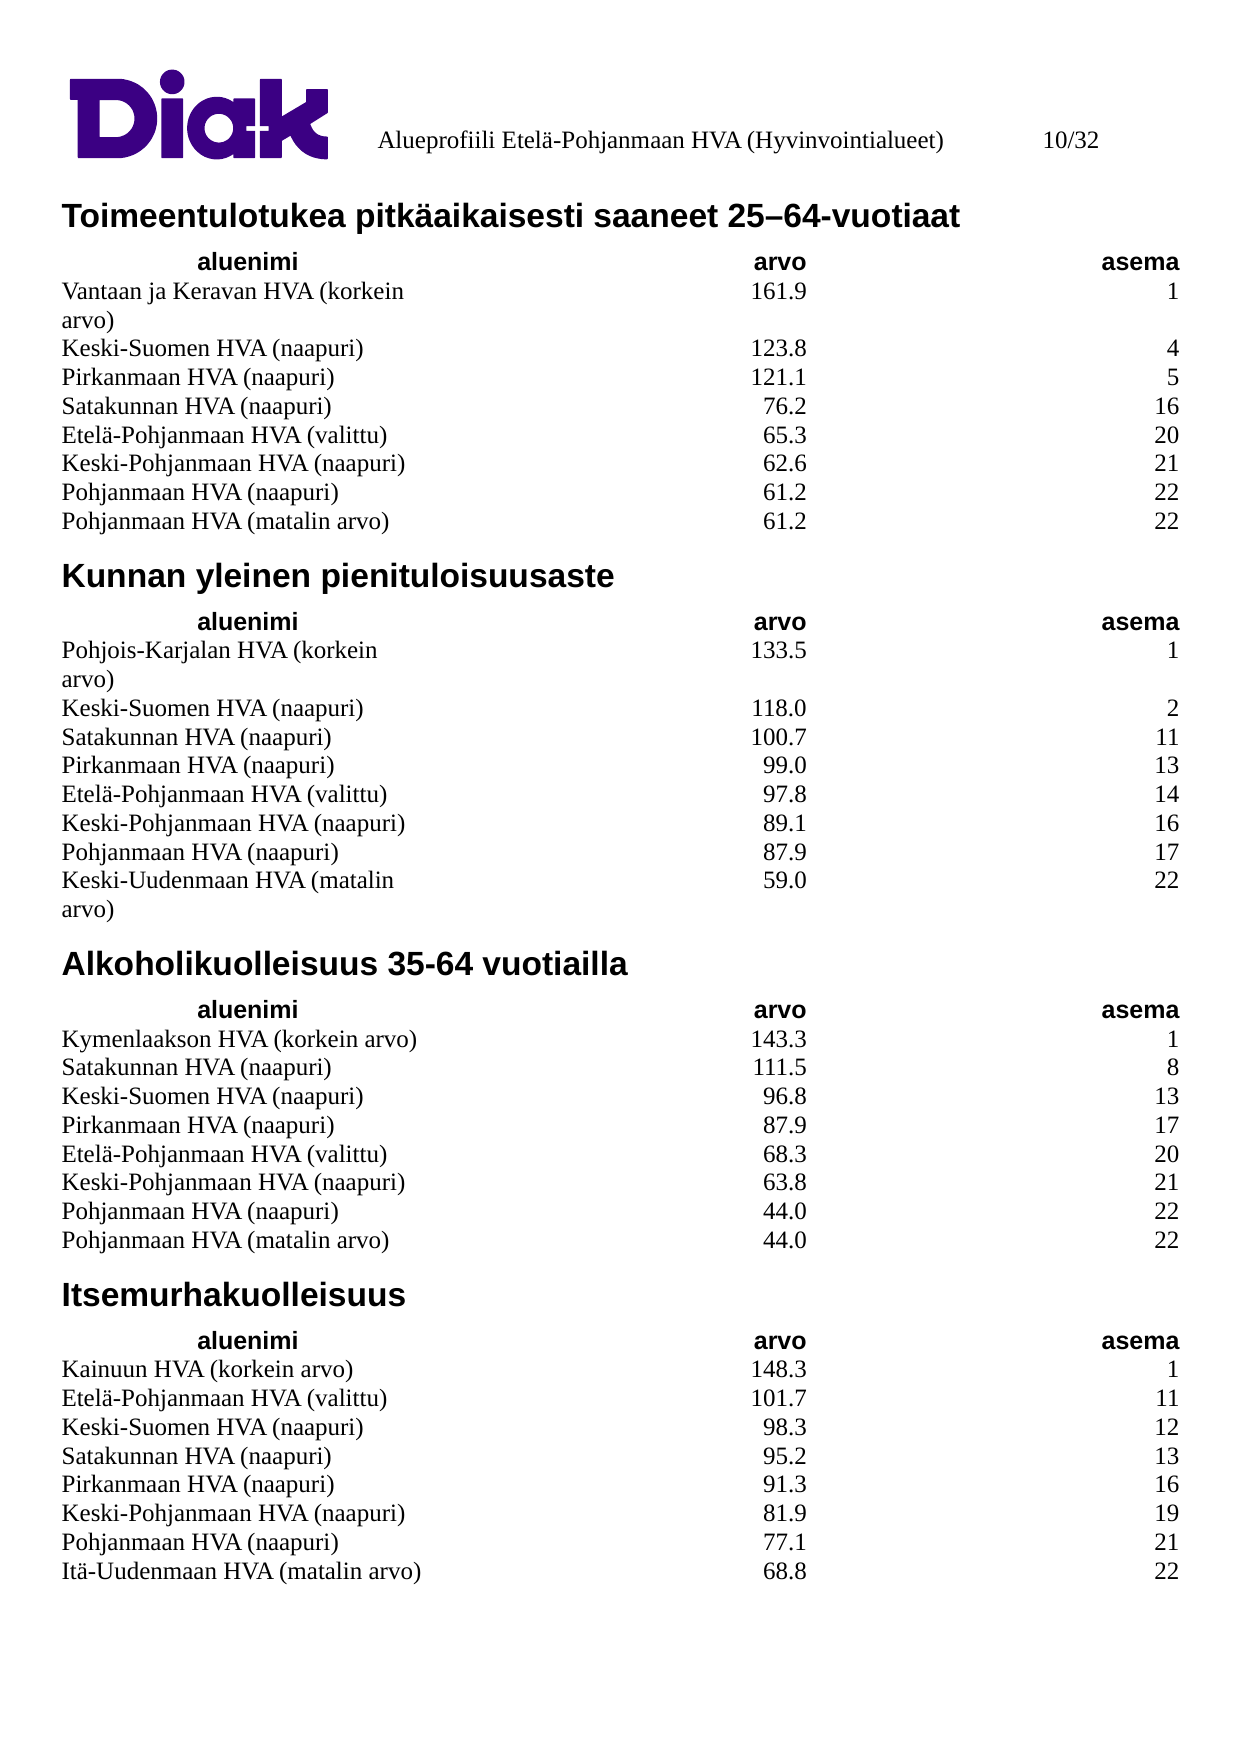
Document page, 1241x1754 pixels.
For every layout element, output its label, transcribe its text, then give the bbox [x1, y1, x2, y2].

table_cell 22 [806, 866, 1179, 923]
table_cell 161.9 [434, 276, 806, 333]
table_cell 61.2 [434, 506, 806, 535]
table_cell 4 [806, 334, 1179, 362]
table_cell 21 [806, 1527, 1179, 1556]
table_cell 81.9 [434, 1498, 806, 1527]
table_cell 89.1 [434, 808, 806, 837]
table_cell 133.5 [434, 636, 806, 693]
table_cell 68.8 [434, 1556, 806, 1584]
table_cell 22 [806, 506, 1179, 535]
table_cell 62.6 [434, 449, 806, 477]
subtitle Toimeentulotukea pitkäaikaisesti saaneet 25–64-vuotiaat [61, 196, 1179, 235]
table_cell 13 [806, 1081, 1179, 1110]
table_cell 87.9 [434, 1110, 806, 1139]
table_cell 1 [806, 276, 1179, 333]
table_cell 21 [806, 449, 1179, 477]
table_cell 8 [806, 1053, 1179, 1081]
table_cell 13 [806, 1441, 1179, 1469]
table_cell 1 [806, 1024, 1179, 1052]
table_cell 91.3 [434, 1470, 806, 1498]
table_cell Pohjanmaan HVA (naapuri) [61, 1527, 434, 1556]
table_cell Keski-Suomen HVA (naapuri) [61, 693, 434, 722]
table_cell Kymenlaakson HVA (korkein arvo) [61, 1024, 434, 1052]
table_cell Pohjanmaan HVA (naapuri) [61, 1196, 434, 1225]
table_cell 77.1 [434, 1527, 806, 1556]
table_cell Keski-Pohjanmaan HVA (naapuri) [61, 1498, 434, 1527]
table_cell Itä-Uudenmaan HVA (matalin arvo) [61, 1556, 434, 1584]
table_header aluenimi [61, 995, 434, 1024]
table_cell Pirkanmaan HVA (naapuri) [61, 362, 434, 391]
table_cell Keski-Pohjanmaan HVA (naapuri) [61, 449, 434, 477]
table_cell 21 [806, 1168, 1179, 1196]
table_cell 63.8 [434, 1168, 806, 1196]
table_cell 76.2 [434, 391, 806, 420]
table_header arvo [434, 247, 806, 276]
table_cell 22 [806, 1556, 1179, 1584]
table_cell Pirkanmaan HVA (naapuri) [61, 1110, 434, 1139]
table_cell 20 [806, 1139, 1179, 1167]
table_header aluenimi [61, 1326, 434, 1354]
table_cell Keski-Pohjanmaan HVA (naapuri) [61, 808, 434, 837]
table_cell 14 [806, 779, 1179, 808]
subtitle Itsemurhakuolleisuus [61, 1274, 1179, 1313]
table_cell 68.3 [434, 1139, 806, 1167]
table_cell 16 [806, 808, 1179, 837]
table_cell 98.3 [434, 1412, 806, 1441]
table_cell Etelä-Pohjanmaan HVA (valittu) [61, 779, 434, 808]
table_header asema [806, 995, 1179, 1024]
table_cell 148.3 [434, 1355, 806, 1383]
table_cell 22 [806, 477, 1179, 506]
table_cell 11 [806, 722, 1179, 751]
table_header asema [806, 247, 1179, 276]
subtitle Kunnan yleinen pienituloisuusaste [61, 556, 1179, 594]
table_cell 13 [806, 751, 1179, 779]
table_cell Pohjanmaan HVA (matalin arvo) [61, 506, 434, 535]
table_cell 44.0 [434, 1196, 806, 1225]
table_cell 20 [806, 420, 1179, 448]
table_header aluenimi [61, 607, 434, 636]
table_cell 118.0 [434, 693, 806, 722]
table_cell 123.8 [434, 334, 806, 362]
table_cell 5 [806, 362, 1179, 391]
table_cell 143.3 [434, 1024, 806, 1052]
table_cell 16 [806, 391, 1179, 420]
table_cell 99.0 [434, 751, 806, 779]
table_cell 2 [806, 693, 1179, 722]
table_cell 44.0 [434, 1225, 806, 1254]
table_cell 17 [806, 837, 1179, 866]
table_cell 16 [806, 1470, 1179, 1498]
table_cell 111.5 [434, 1053, 806, 1081]
table_cell 59.0 [434, 866, 806, 923]
table_cell 97.8 [434, 779, 806, 808]
table_cell 12 [806, 1412, 1179, 1441]
table_header aluenimi [61, 247, 434, 276]
table_header arvo [434, 995, 806, 1024]
table_cell Keski-Suomen HVA (naapuri) [61, 1412, 434, 1441]
table_cell Vantaan ja Keravan HVA (korkein arvo) [61, 276, 434, 333]
table_cell Pohjanmaan HVA (naapuri) [61, 477, 434, 506]
table_cell Satakunnan HVA (naapuri) [61, 391, 434, 420]
table_cell 121.1 [434, 362, 806, 391]
table_header asema [806, 607, 1179, 636]
table_cell Keski-Suomen HVA (naapuri) [61, 334, 434, 362]
table_cell Satakunnan HVA (naapuri) [61, 1441, 434, 1469]
subtitle Alkoholikuolleisuus 35-64 vuotiailla [61, 944, 1179, 982]
table_cell Keski-Pohjanmaan HVA (naapuri) [61, 1168, 434, 1196]
table_cell Pohjanmaan HVA (matalin arvo) [61, 1225, 434, 1254]
table_header arvo [434, 607, 806, 636]
table_cell Pohjanmaan HVA (naapuri) [61, 837, 434, 866]
table_cell Pirkanmaan HVA (naapuri) [61, 1470, 434, 1498]
table_cell Keski-Uudenmaan HVA (matalin arvo) [61, 866, 434, 923]
table_cell 65.3 [434, 420, 806, 448]
table_cell 22 [806, 1196, 1179, 1225]
table_cell 87.9 [434, 837, 806, 866]
table_cell Etelä-Pohjanmaan HVA (valittu) [61, 1383, 434, 1412]
table_cell Etelä-Pohjanmaan HVA (valittu) [61, 1139, 434, 1167]
table_cell Kainuun HVA (korkein arvo) [61, 1355, 434, 1383]
table_cell Pirkanmaan HVA (naapuri) [61, 751, 434, 779]
table_cell Keski-Suomen HVA (naapuri) [61, 1081, 434, 1110]
table_cell 1 [806, 1355, 1179, 1383]
table_header arvo [434, 1326, 806, 1354]
table_cell Etelä-Pohjanmaan HVA (valittu) [61, 420, 434, 448]
table_header asema [806, 1326, 1179, 1354]
table_cell 19 [806, 1498, 1179, 1527]
table_cell 17 [806, 1110, 1179, 1139]
table_cell Pohjois-Karjalan HVA (korkein arvo) [61, 636, 434, 693]
table_cell 61.2 [434, 477, 806, 506]
table_cell 1 [806, 636, 1179, 693]
table_cell 95.2 [434, 1441, 806, 1469]
table_cell 11 [806, 1383, 1179, 1412]
table_cell Satakunnan HVA (naapuri) [61, 1053, 434, 1081]
table_cell 96.8 [434, 1081, 806, 1110]
table_cell 101.7 [434, 1383, 806, 1412]
table_cell 22 [806, 1225, 1179, 1254]
table_cell 100.7 [434, 722, 806, 751]
table_cell Satakunnan HVA (naapuri) [61, 722, 434, 751]
